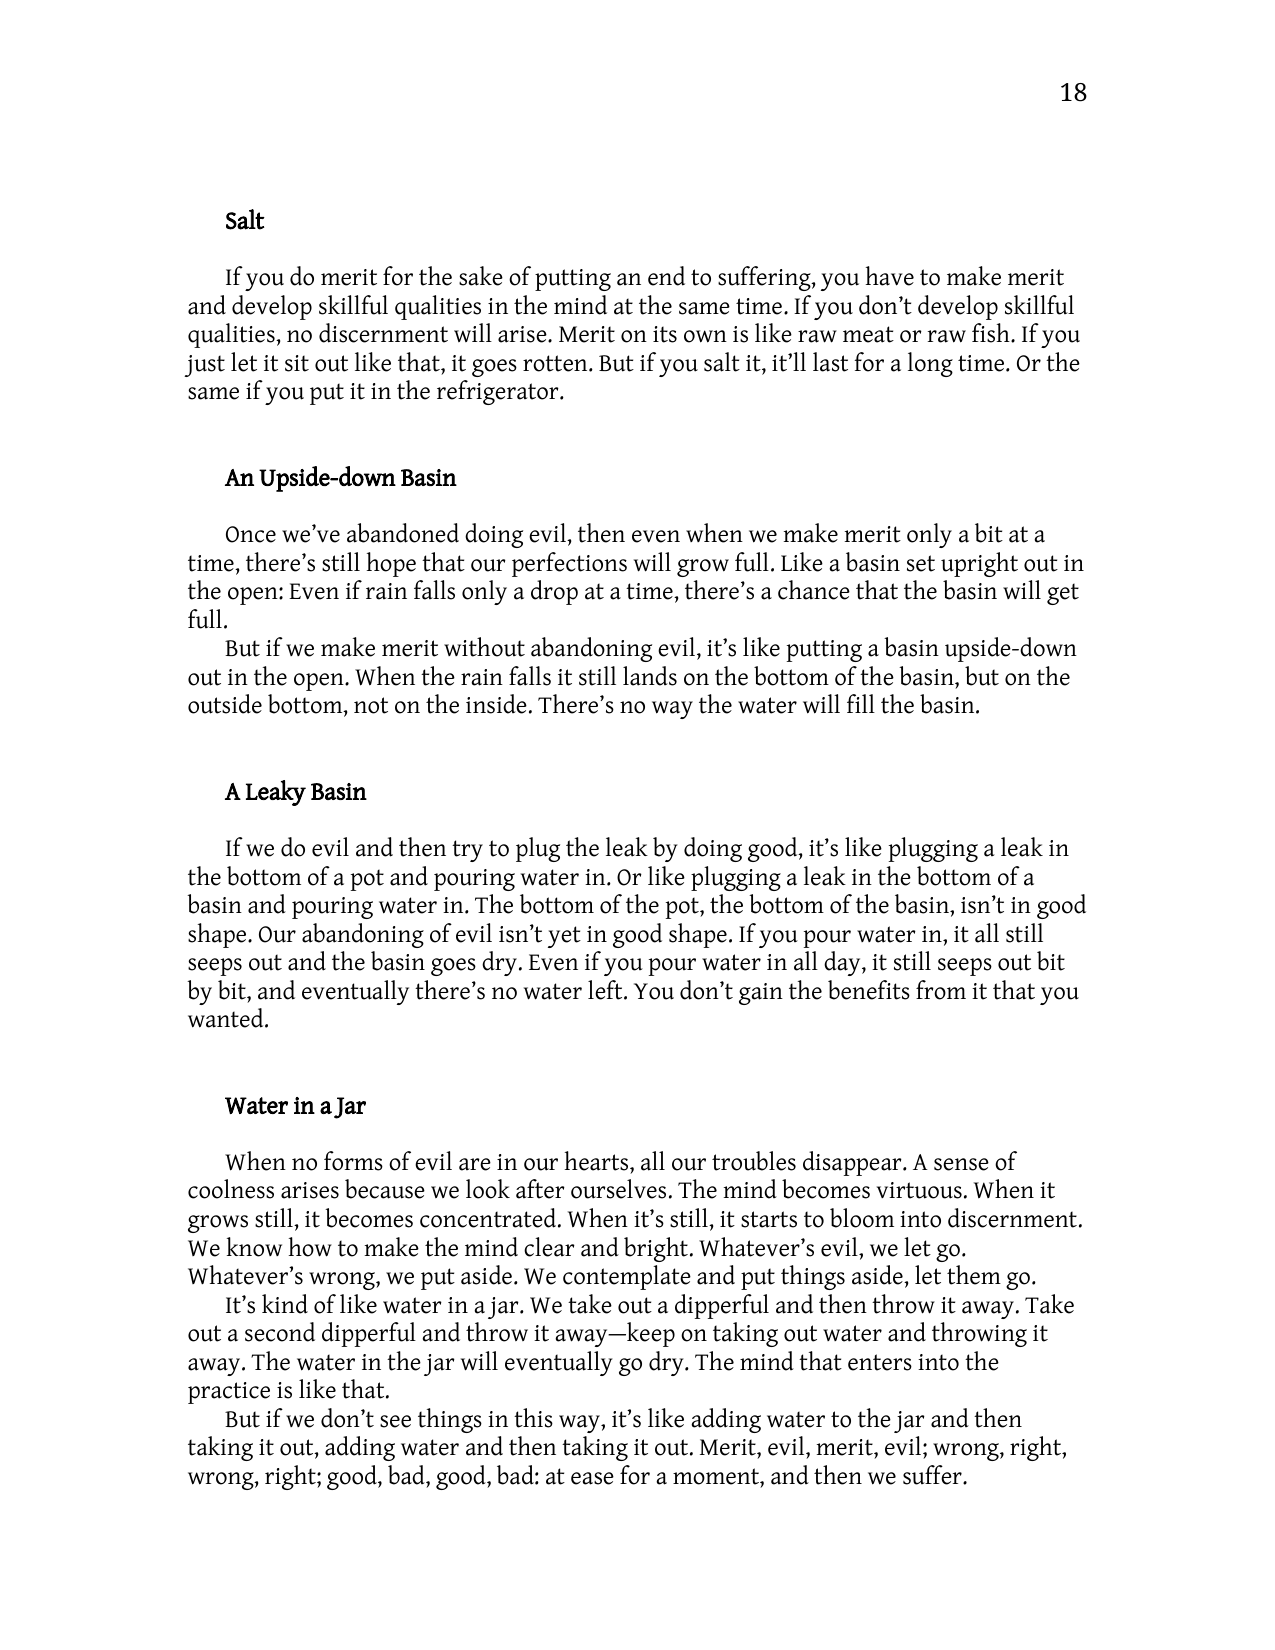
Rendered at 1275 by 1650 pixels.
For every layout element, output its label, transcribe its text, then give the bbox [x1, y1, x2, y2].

text If you do merit for the sake of putting an end to suffering, you have to make merit and develop skillful qualities in the mind at the same time. If you don’t develop skillful qualities, no discernment will arise. Merit on its own is like raw meat or raw fish. If you just let it sit out like that, it goes rotten. But if you salt it, it’ll last for a long time. Or the same if you put it in the refrigerator. [187, 264, 1087, 407]
subtitle A Leaky Basin [187, 778, 1087, 806]
text But if we make merit without abandoning evil, it’s like putting a basin upside-down out in the open. When the rain falls it still lands on the bottom of the basin, but on the outside bottom, not on the inside. There’s no way the water will fill the basin. [187, 635, 1087, 721]
text But if we don’t see things in this way, it’s like adding water to the jar and then taking it out, adding water and then taking it out. Merit, evil, merit, evil; wrong, right, wrong, right; good, bad, good, bad: at ease for a moment, and then we suffer. [187, 1406, 1087, 1491]
subtitle An Upside-down Basin [187, 464, 1087, 492]
text If we do evil and then try to plug the leak by doing good, it’s like plugging a leak in the bottom of a pot and pouring water in. Or like plugging a leak in the bottom of a basin and pouring water in. The bottom of the pot, the bottom of the basin, isn’t in good shape. Our abandoning of evil isn’t yet in good shape. If you pour water in, it all still seeps out and the basin goes dry. Even if you pour water in all day, it still seeps out bit by bit, and eventually there’s no water left. You don’t gain the benefits from it that you wanted. [187, 835, 1087, 1035]
text Once we’ve abandoned doing evil, then even when we make merit only a bit at a time, there’s still hope that our perfections will grow full. Like a basin set upright out in the open: Even if rain falls only a drop at a time, there’s a chance that the basin will get full. [187, 521, 1087, 635]
text When no forms of evil are in our hearts, all our troubles disappear. A sense of coolness arises because we look after ourselves. The mind becomes virtuous. When it grows still, it becomes concentrated. When it’s still, it starts to bloom into discernment. We know how to make the mind clear and bright. Whatever’s evil, we let go. Whatever’s wrong, we put aside. We contemplate and put things aside, let them go. [187, 1149, 1087, 1292]
subtitle Salt [187, 207, 1087, 236]
text Water in a Jar [187, 1092, 1087, 1120]
text It’s kind of like water in a jar. We take out a dipperful and then throw it away. Take out a second dipperful and throw it away—keep on taking out water and throwing it away. The water in the jar will eventually go dry. The mind that enters into the practice is like that. [187, 1292, 1087, 1406]
